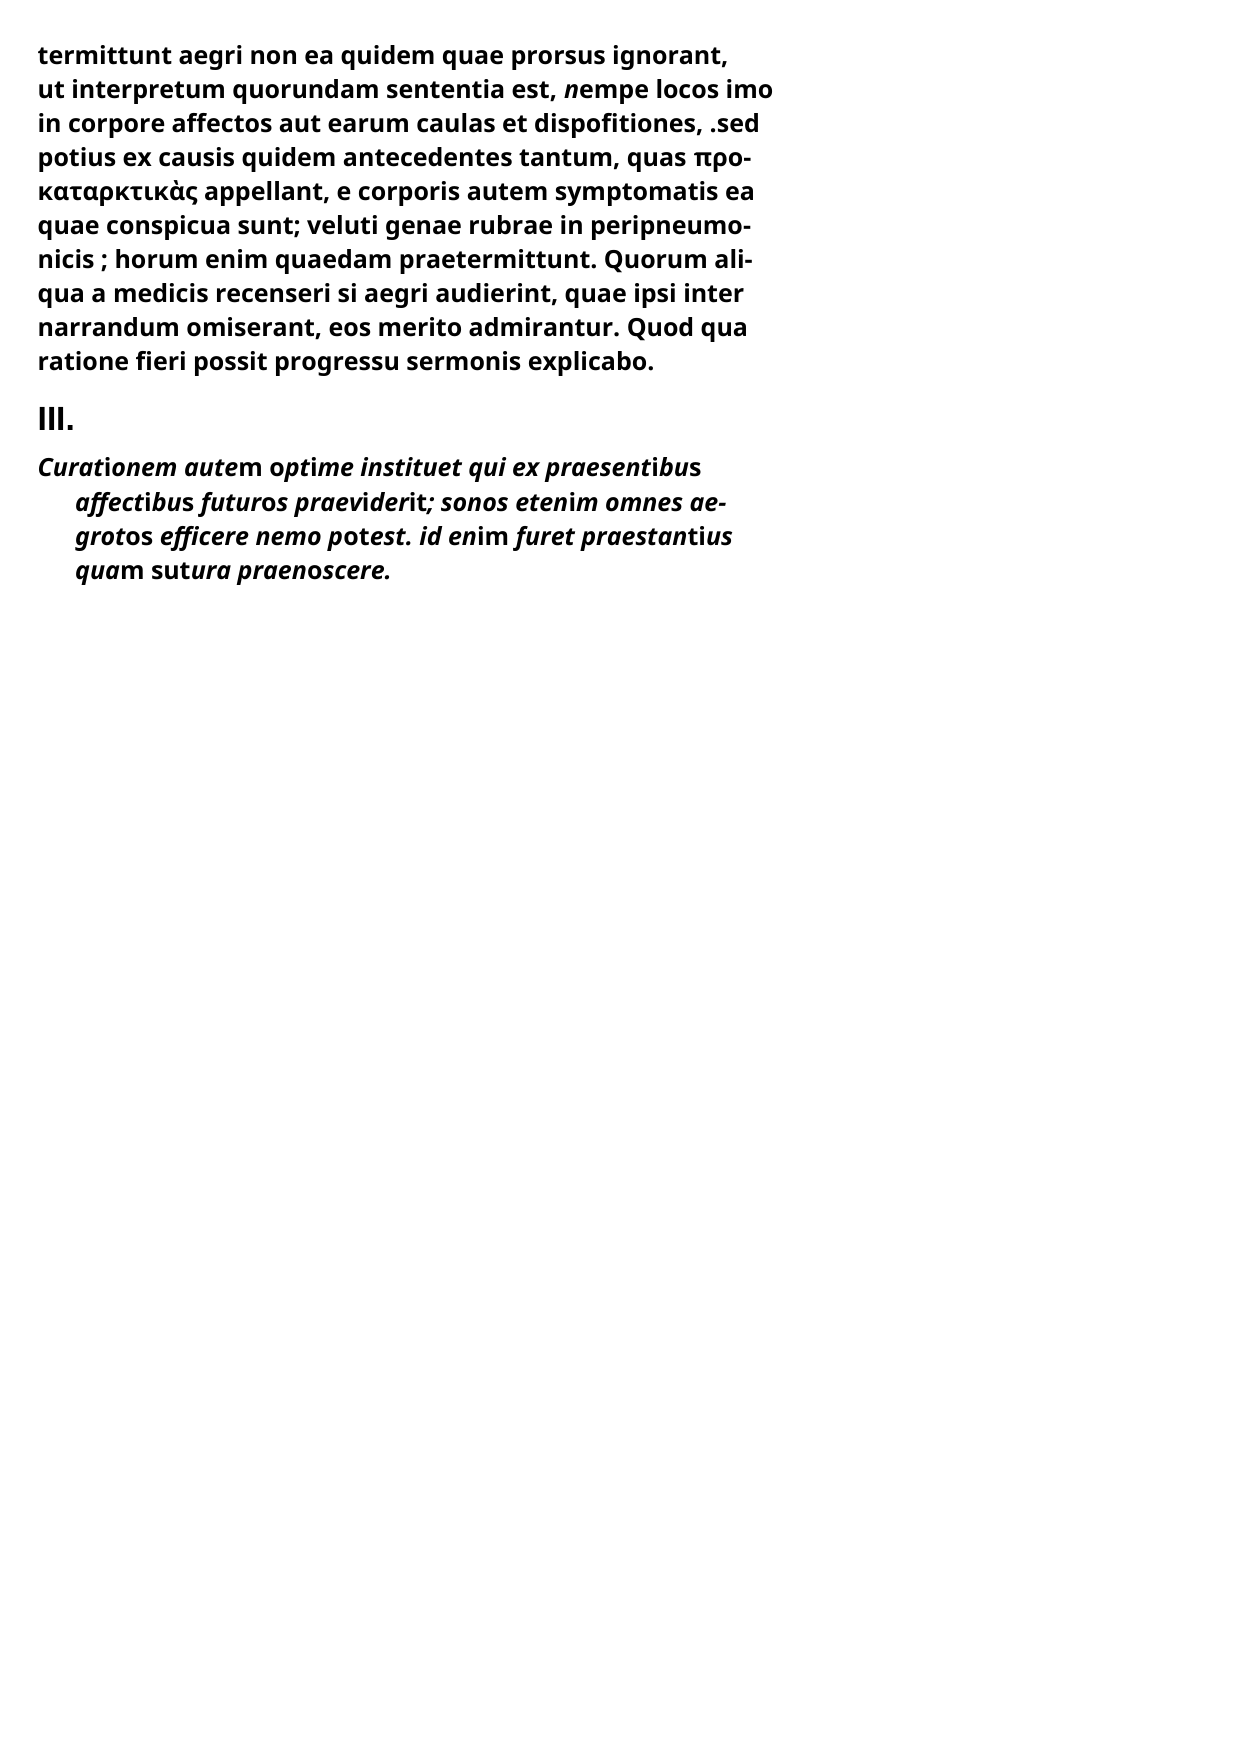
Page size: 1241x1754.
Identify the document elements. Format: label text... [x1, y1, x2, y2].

subtitle III. [37, 399, 1203, 438]
text Curationem autem optime instituet qui ex praesentibus affectibus futuros praeviderit; sonos etenim omnes ae- grotos efficere nemo potest. id enim furet praestantius quam sutura praenoscere. [37, 450, 1203, 586]
text termittunt aegri non ea quidem quae prorsus ignorant, ut interpretum quorundam sententia est, nempe locos imo in corpore affectos aut earum caulas et dispofitiones, .sed potius ex causis quidem antecedentes tantum, quas προ- καταρκτικὰς appellant, e corporis autem symptomatis ea quae conspicua sunt; veluti genae rubrae in peripneumo- nicis ; horum enim quaedam praetermittunt. Quorum ali- qua a medicis recenseri si aegri audierint, quae ipsi inter narrandum omiserant, eos merito admirantur. Quod qua ratione fieri possit progressu sermonis explicabo. [37, 37, 1203, 378]
